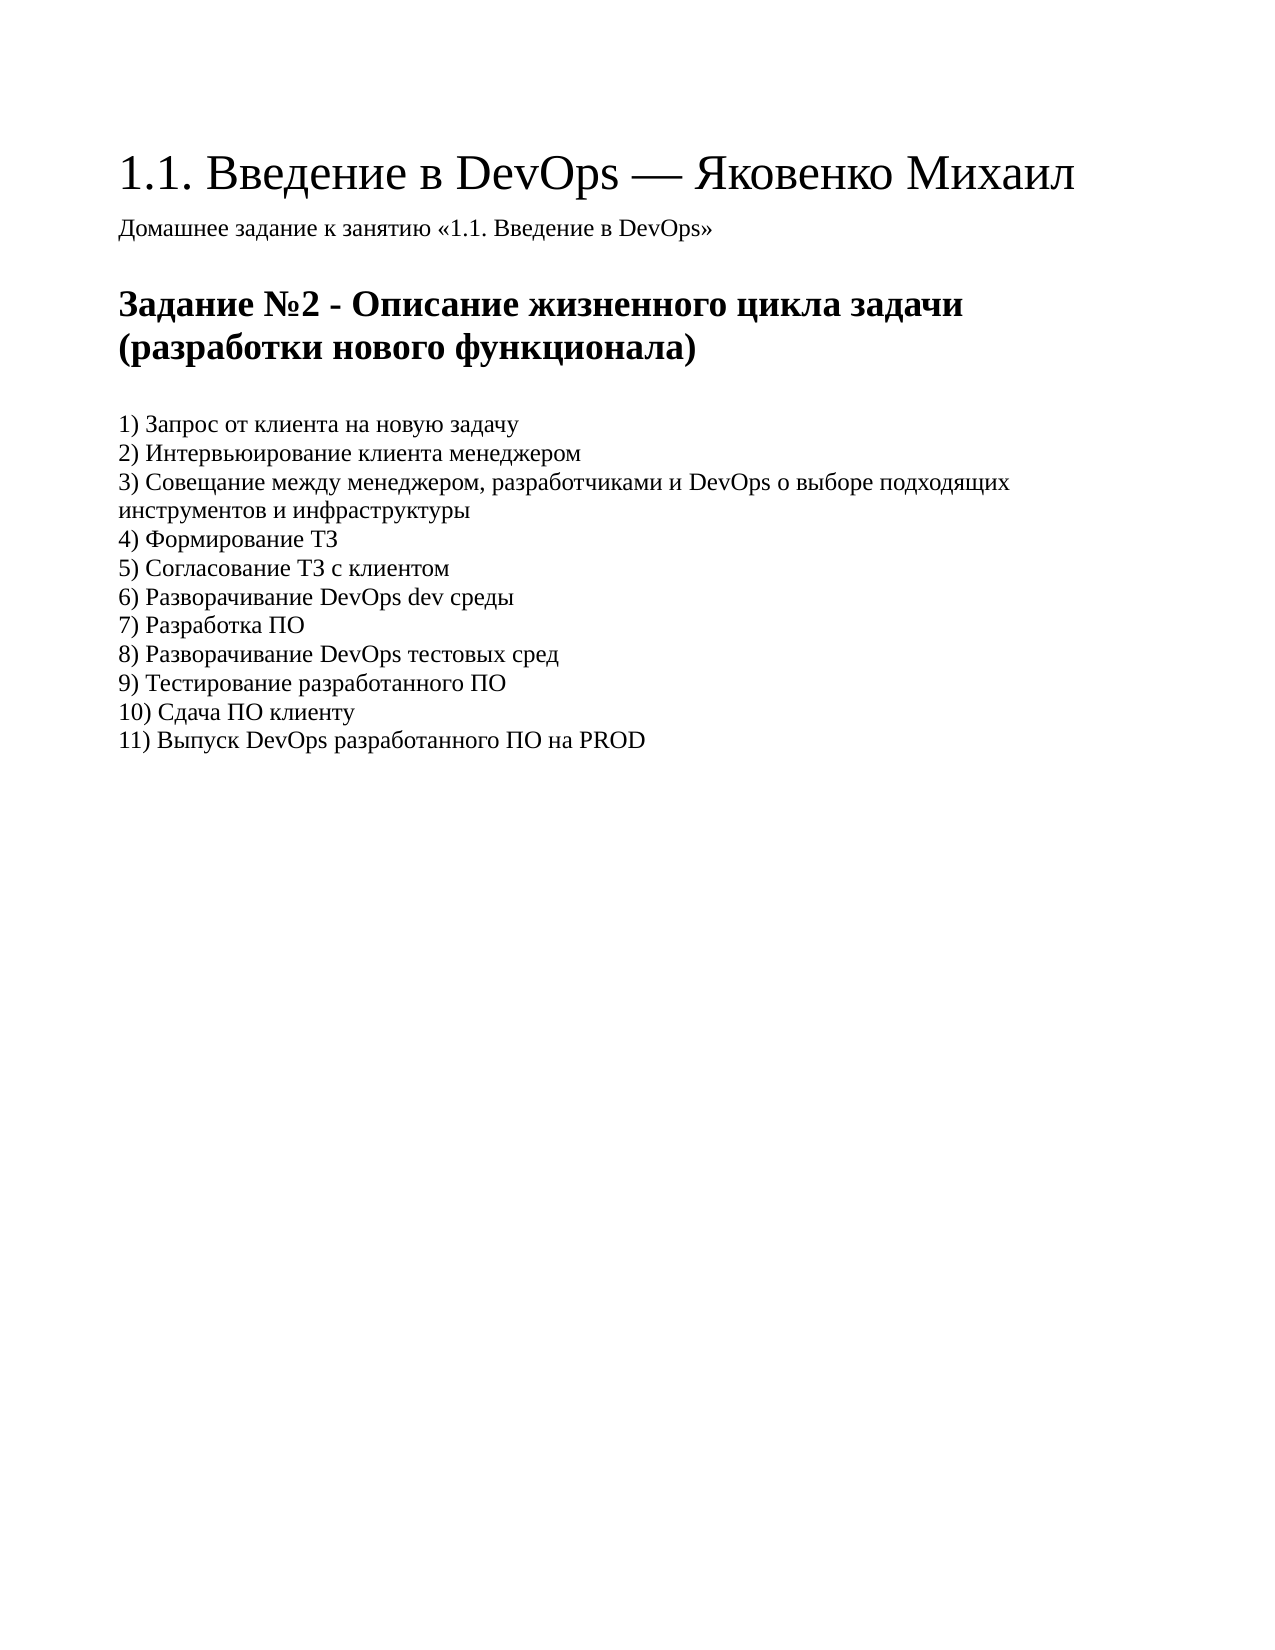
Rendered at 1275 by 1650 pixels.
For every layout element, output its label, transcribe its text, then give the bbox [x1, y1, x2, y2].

text Домашнее задание к занятию «1.1. Введение в DevOps» [118, 213, 1157, 242]
text 4) Формирование ТЗ [118, 524, 1157, 553]
text 6) Разворачивание DevOps dev среды [118, 582, 1157, 610]
subtitle Задание №2 - Описание жизненного цикла задачи (разработки нового функционала) [118, 282, 1157, 368]
text 2) Интервьюирование клиента менеджером [118, 438, 1157, 467]
text 1) Запрос от клиента на новую задачу [118, 409, 1157, 438]
text 7) Разработка ПО [118, 610, 1157, 639]
text 8) Разворачивание DevOps тестовых сред [118, 639, 1157, 668]
text 3) Совещание между менеджером, разработчиками и DevOps о выборе подходящих инструментов и инфраструктуры [118, 467, 1157, 524]
subtitle 1.1. Введение в DevOps — Яковенко Михаил [118, 143, 1157, 201]
text 10) Сдача ПО клиенту [118, 697, 1157, 725]
text 9) Тестирование разработанного ПО [118, 668, 1157, 697]
text 5) Согласование ТЗ с клиентом [118, 553, 1157, 582]
text 11) Выпуск DevOps разработанного ПО на PROD [118, 725, 1157, 754]
